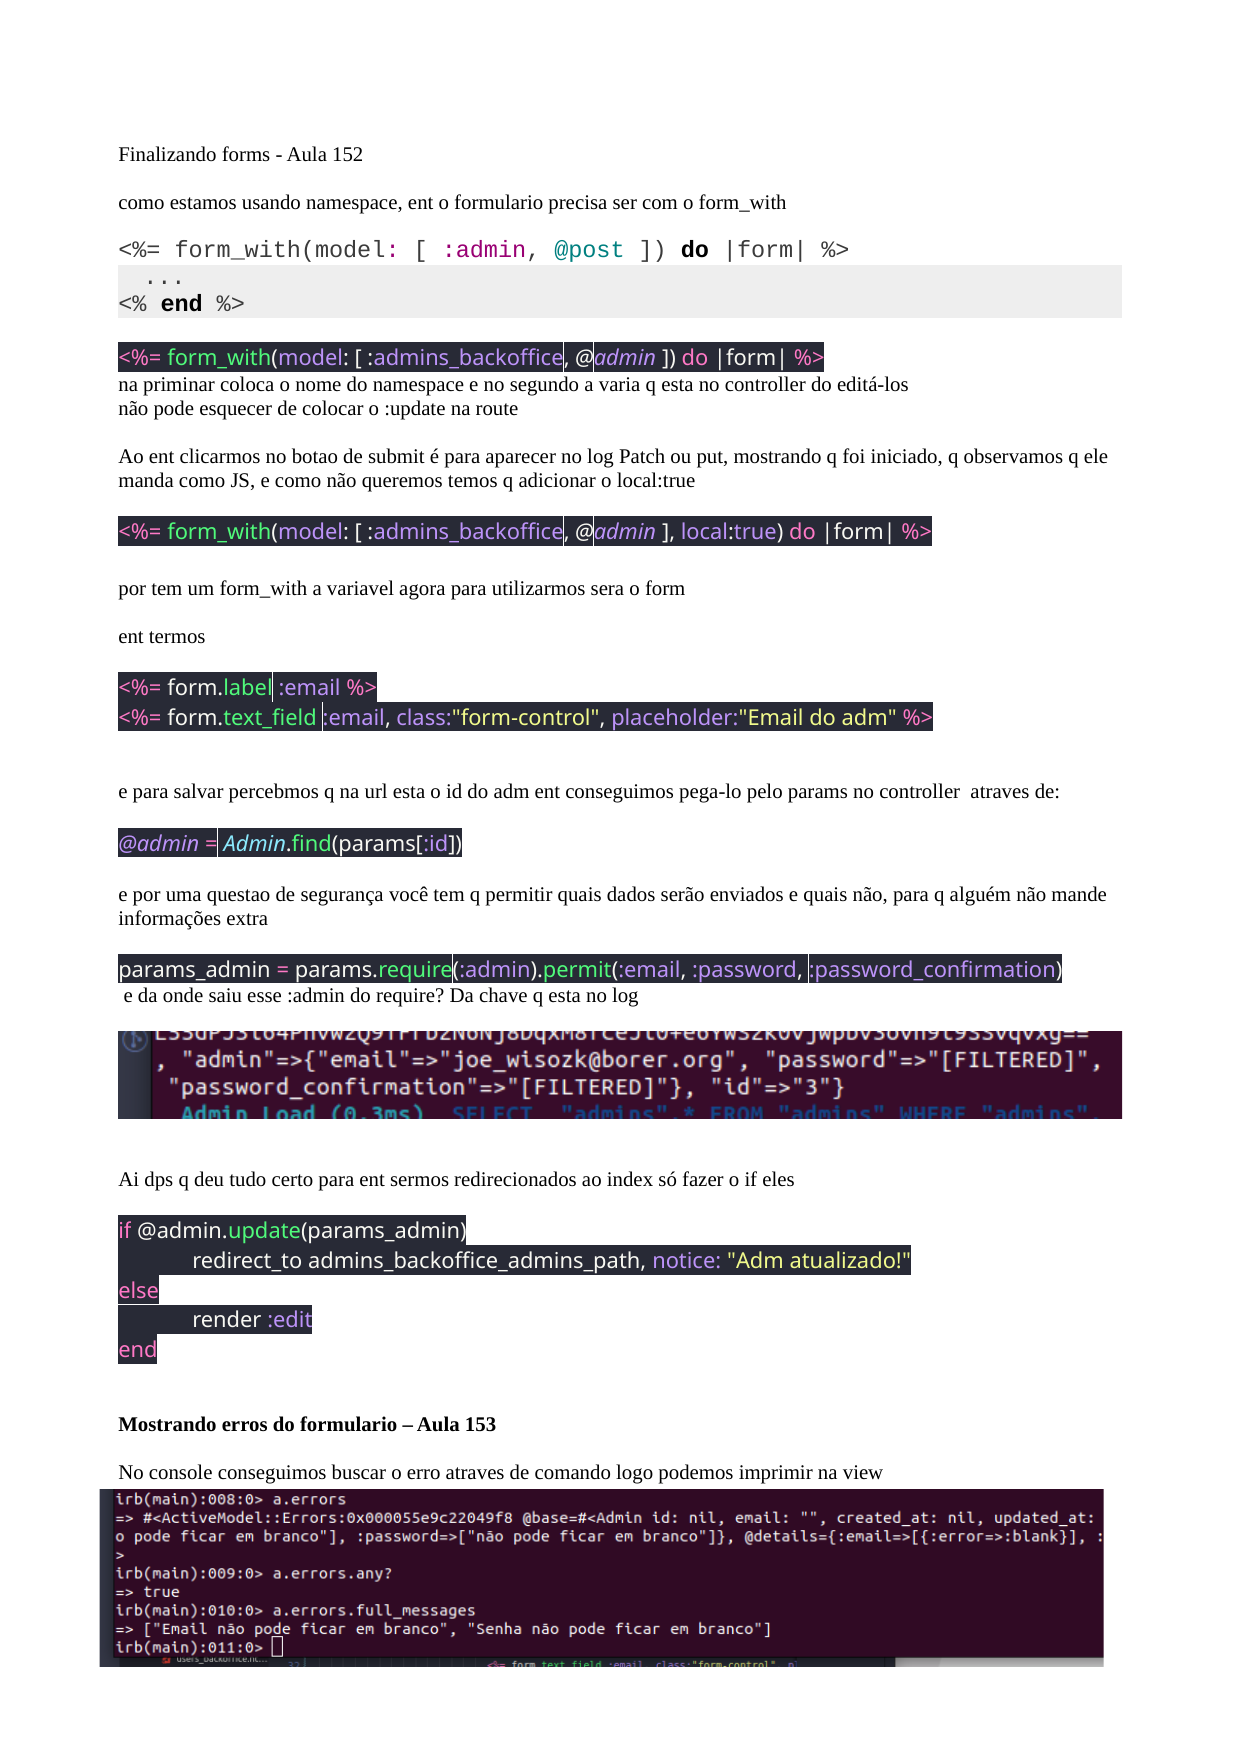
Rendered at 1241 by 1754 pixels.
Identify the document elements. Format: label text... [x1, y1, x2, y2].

text na priminar coloca o nome do namespace e no segundo a varia q esta no controller do editá-los [118, 372, 1122, 396]
text render :edit [118, 1304, 1122, 1334]
text end [118, 1334, 1122, 1364]
text e por uma questao de segurança você tem q permitir quais dados serão enviados e quais não, para q alguém não mande informações extra [118, 881, 1122, 929]
text ... [118, 265, 1122, 292]
text params_admin = params.require(:admin).permit(:email, :password, :password_confirmation) [118, 954, 1122, 983]
text e da onde saiu esse :admin do require? Da chave q esta no log [118, 983, 1122, 1007]
text if @admin.update(params_admin) [118, 1215, 1122, 1245]
text não pode esquecer de colocar o :update na route [118, 396, 1122, 420]
text <%= form.text_field :email, class:"form-control", placeholder:"Email do adm" %> [118, 702, 1122, 731]
text Finalizando forms - Aula 152 [118, 142, 1122, 166]
text <% end %> [118, 292, 1122, 318]
text <%= form_with(model: [ :admins_backoffice, @admin ], local:true) do |form| %> [118, 516, 1122, 546]
text <%= form.label :email %> [118, 672, 1122, 702]
text como estamos usando namespace, ent o formulario precisa ser com o form_with [118, 190, 1122, 214]
text else [118, 1275, 1122, 1304]
text @admin = Admin.find(params[:id]) [118, 828, 1122, 857]
text Ao ent clicarmos no botao de submit é para aparecer no log Patch ou put, mostrando q foi iniciado, q observamos q ele manda como JS, e como não queremos temos q adicionar o local:true [118, 444, 1122, 492]
text <%= form_with(model: [ :admins_backoffice, @admin ]) do |form| %> [118, 342, 1122, 372]
text e para salvar percebmos q na url esta o id do adm ent conseguimos pega-lo pelo params no controller atraves de: [118, 779, 1122, 803]
picture [99, 1489, 1104, 1667]
text por tem um form_with a variavel agora para utilizarmos sera o form [118, 576, 1122, 599]
text ent termos [118, 624, 1122, 648]
text <%= form_with(model: [ :admin, @post ]) do |form| %> [118, 238, 1122, 265]
text No console conseguimos buscar o erro atraves de comando logo podemos imprimir na view [118, 1460, 1122, 1484]
text redirect_to admins_backoffice_admins_path, notice: "Adm atualizado!" [118, 1245, 1122, 1275]
text Ai dps q deu tudo certo para ent sermos redirecionados ao index só fazer o if eles [118, 1167, 1122, 1191]
picture [118, 1031, 1123, 1119]
text Mostrando erros do formulario – Aula 153 [118, 1412, 1122, 1436]
